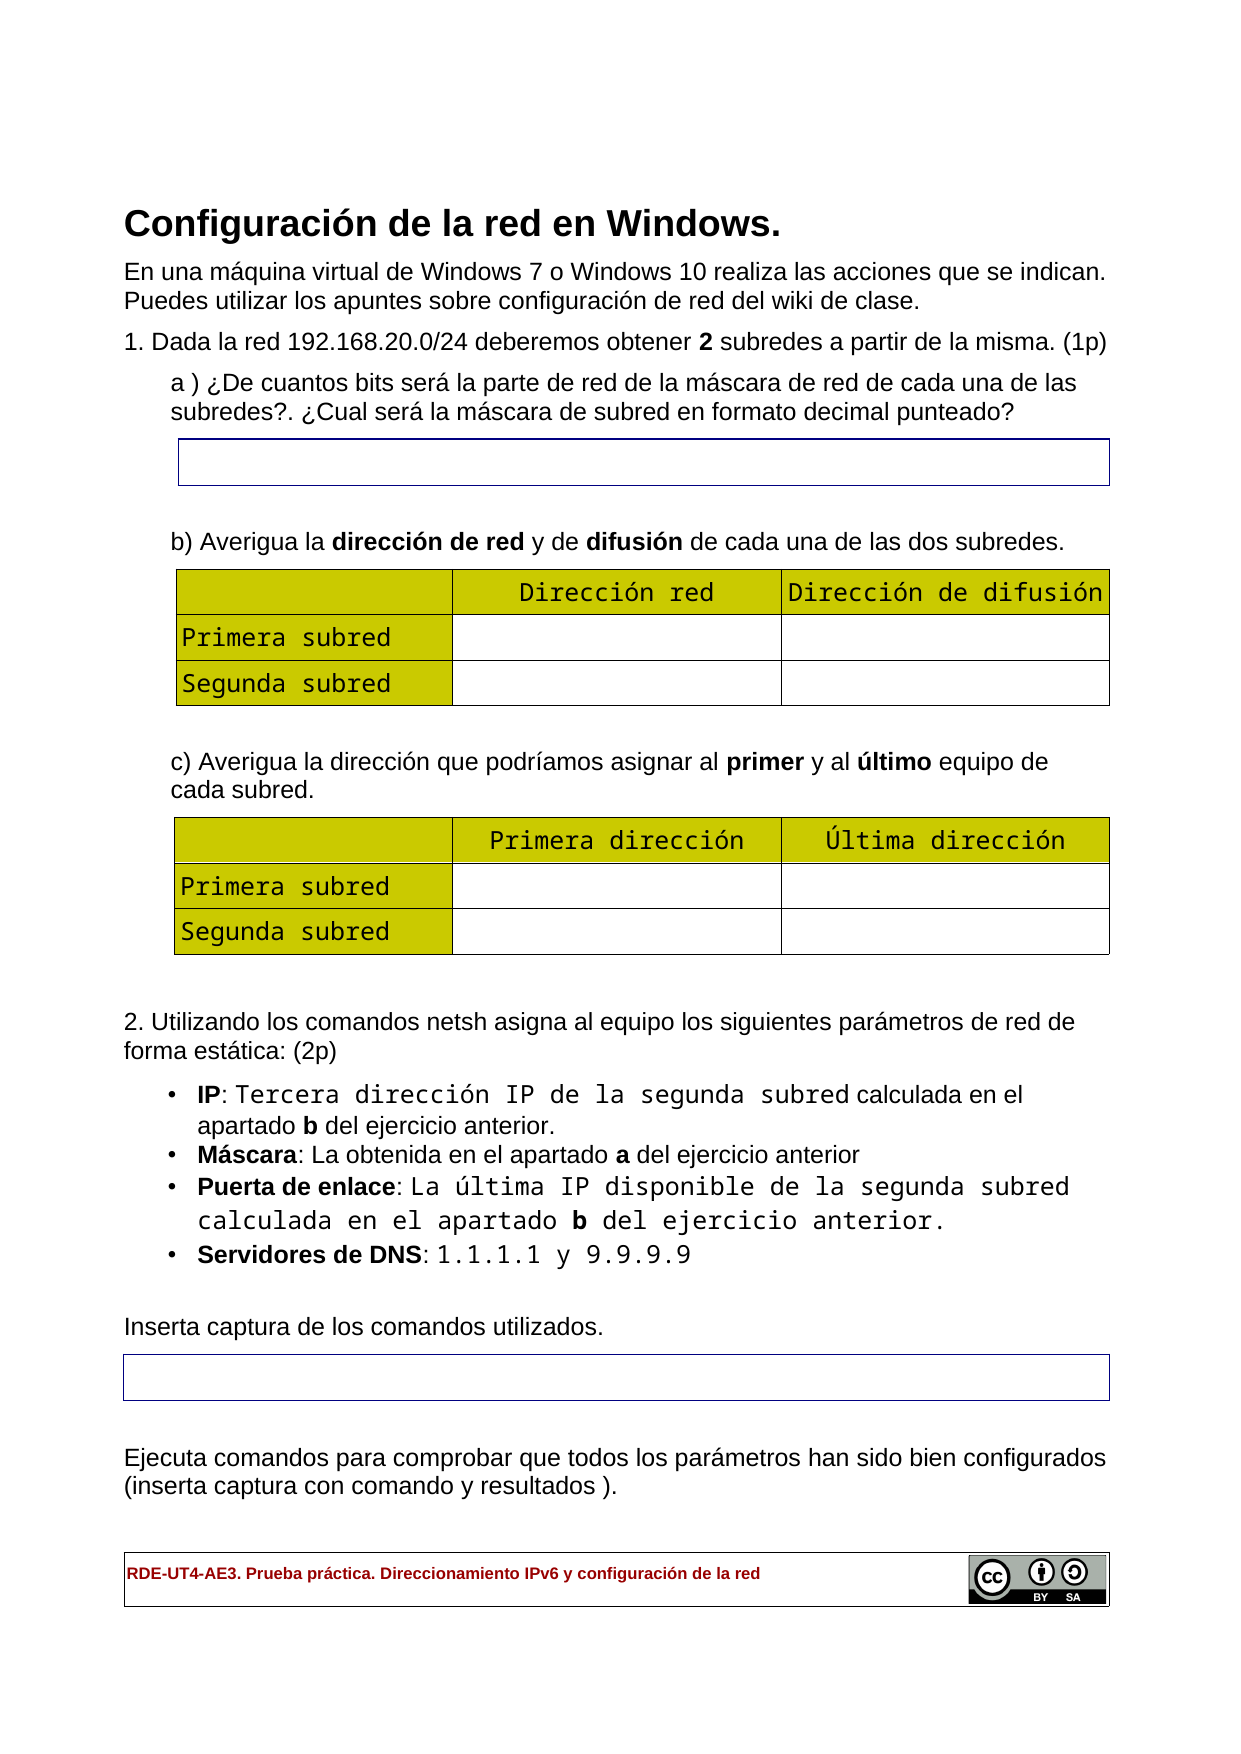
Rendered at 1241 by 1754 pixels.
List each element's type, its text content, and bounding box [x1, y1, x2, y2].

table_cell [453, 864, 781, 908]
text 1. Dada la red 192.168.20.0/24 deberemos obtener 2 subredes a partir de la misma. (1p) [123, 327, 1109, 356]
list Puerta de enlace: La última IP disponible de la segunda subred calculada en el apartado b del ejercicio anterior. [168, 1169, 1109, 1237]
text Ejecuta comandos para comprobar que todos los parámetros han sido bien configurados (inserta captura con comando y resultados ). [123, 1442, 1109, 1500]
picture [968, 1555, 1107, 1604]
table_header Primera dirección [453, 818, 781, 862]
list Máscara: La obtenida en el apartado a del ejercicio anterior [168, 1140, 1109, 1169]
table_cell [782, 615, 1109, 660]
list IP: Tercera dirección IP de la segunda subred calculada en el apartado b del ejercicio anterior. [168, 1077, 1109, 1140]
table_header [179, 440, 1109, 485]
table_cell Segunda subred [177, 661, 452, 705]
table_cell [782, 661, 1109, 705]
table_header [175, 818, 452, 862]
table_header Dirección red [453, 570, 781, 614]
table_header [177, 570, 452, 614]
table_cell [782, 909, 1109, 954]
text b) Averigua la dirección de red y de difusión de cada una de las dos subredes. [170, 527, 1109, 556]
table_header Última dirección [782, 818, 1109, 862]
table_cell Primera subred [177, 615, 452, 660]
text a ) ¿De cuantos bits será la parte de red de la máscara de red de cada una de las subredes?. ¿Cual será la máscara de subred en formato decimal punteado? [170, 368, 1109, 426]
table_cell [782, 864, 1109, 908]
table_cell [453, 661, 781, 705]
text c) Averigua la dirección que podríamos asignar al primer y al último equipo de cada subred. [170, 747, 1109, 804]
subtitle 2. Utilizando los comandos netsh asigna al equipo los siguientes parámetros de red de forma estática: (2p) [123, 1007, 1109, 1064]
table_header Dirección de difusión [782, 570, 1109, 614]
table_cell Segunda subred [175, 909, 452, 954]
table_cell [453, 615, 781, 660]
text En una máquina virtual de Windows 7 o Windows 10 realiza las acciones que se indican. Puedes utilizar los apuntes sobre configuración de red del wiki de clase. [123, 257, 1109, 314]
list Servidores de DNS: 1.1.1.1 y 9.9.9.9 [168, 1237, 1109, 1271]
table_cell Primera subred [175, 864, 452, 908]
table_header [124, 1355, 1109, 1400]
subtitle Configuración de la red en Windows. [123, 201, 1109, 244]
text Inserta captura de los comandos utilizados. [123, 1312, 1109, 1341]
table_cell [453, 909, 781, 954]
